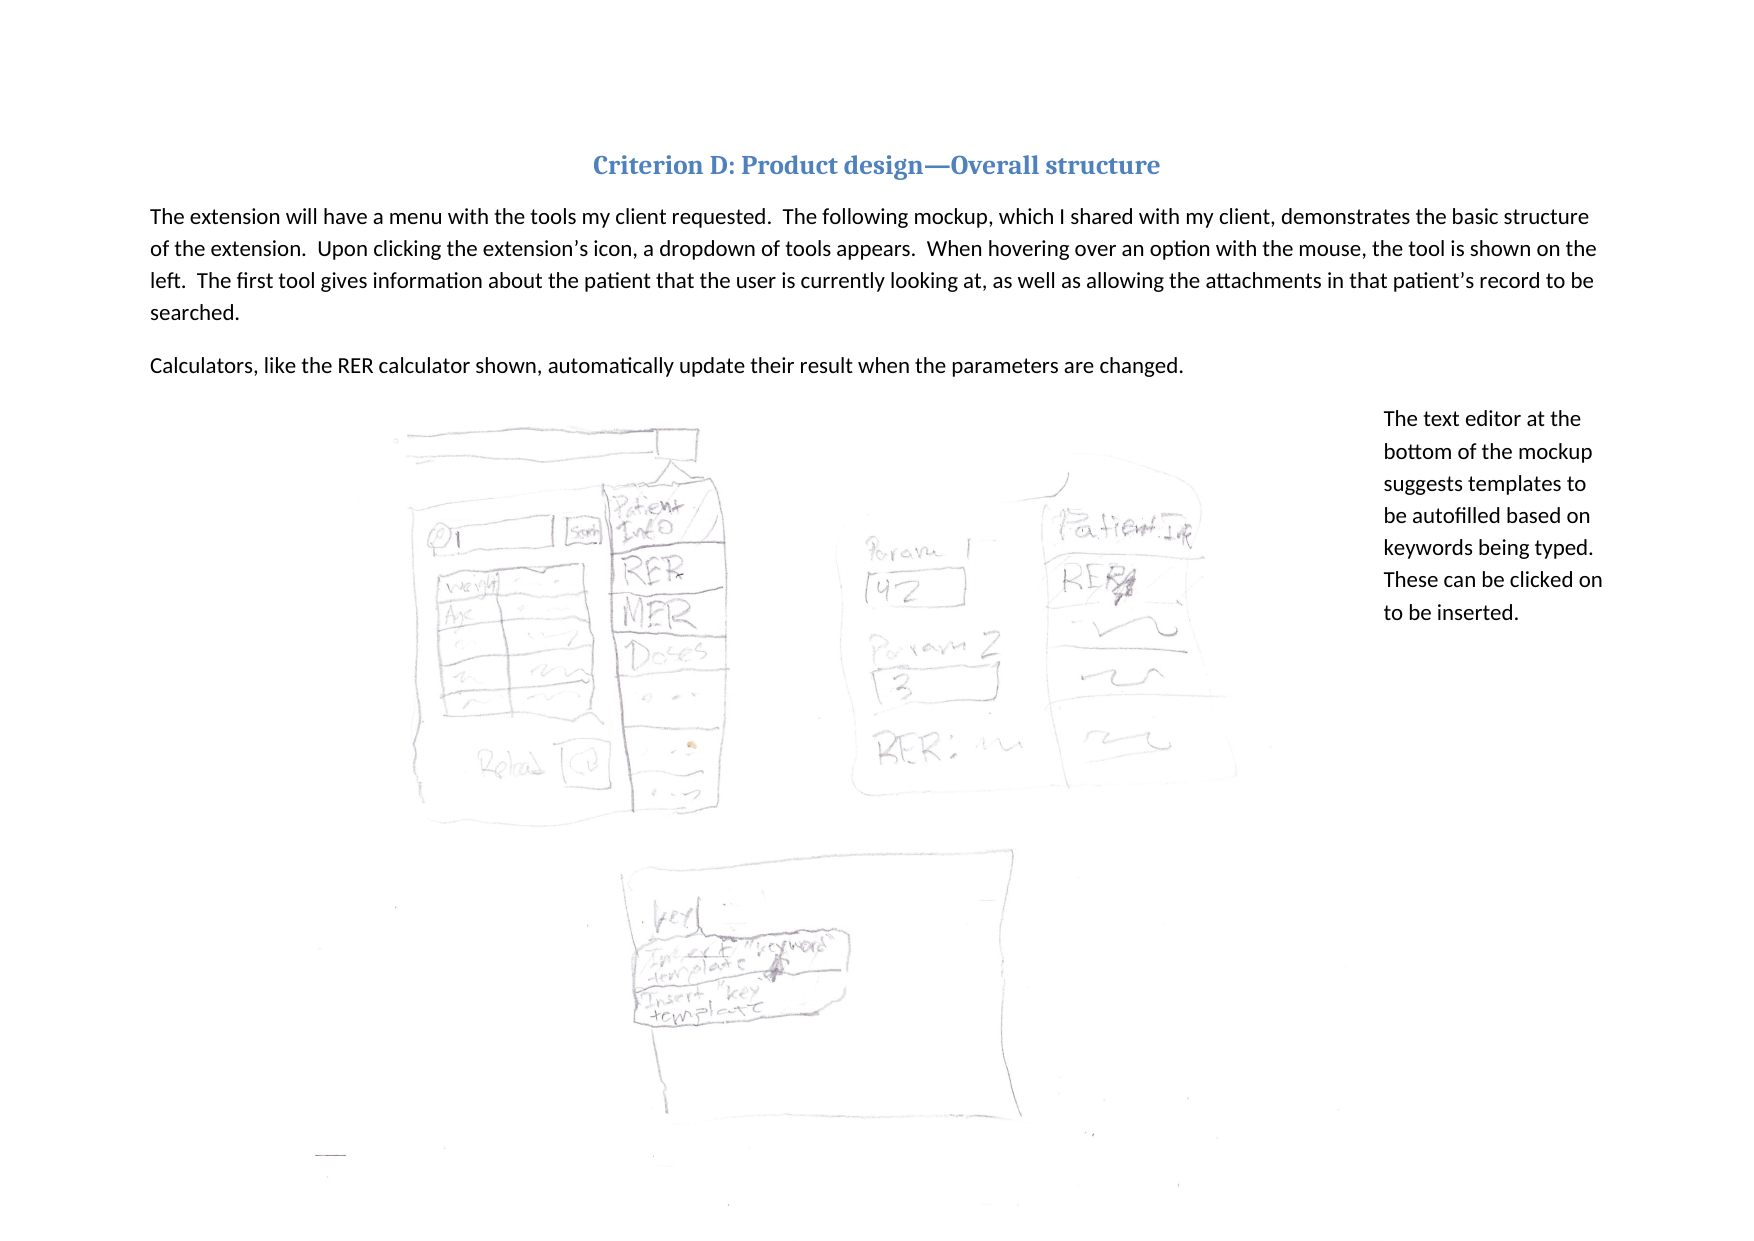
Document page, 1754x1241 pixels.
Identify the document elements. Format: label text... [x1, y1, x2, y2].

picture [309, 410, 1384, 1241]
text Calculators, like the RER calculator shown, automatically update their result when the parameters are changed. [150, 352, 1604, 379]
text The text editor at the bottom of the mockup suggests templates to be autofilled based on keywords being typed. These can be clicked on to be inserted. [150, 404, 1604, 626]
subtitle Criterion D: Product design—Overall structure [150, 150, 1604, 181]
text The extension will have a menu with the tools my client requested. The following mockup, which I shared with my client, demonstrates the basic structure of the extension. Upon clicking the extension’s icon, a dropdown of tools appears. When hovering over an option with the mouse, the tool is shown on the left. The first tool gives information about the patient that the user is currently looking at, as well as allowing the attachments in that patient’s record to be searched. [150, 202, 1604, 327]
